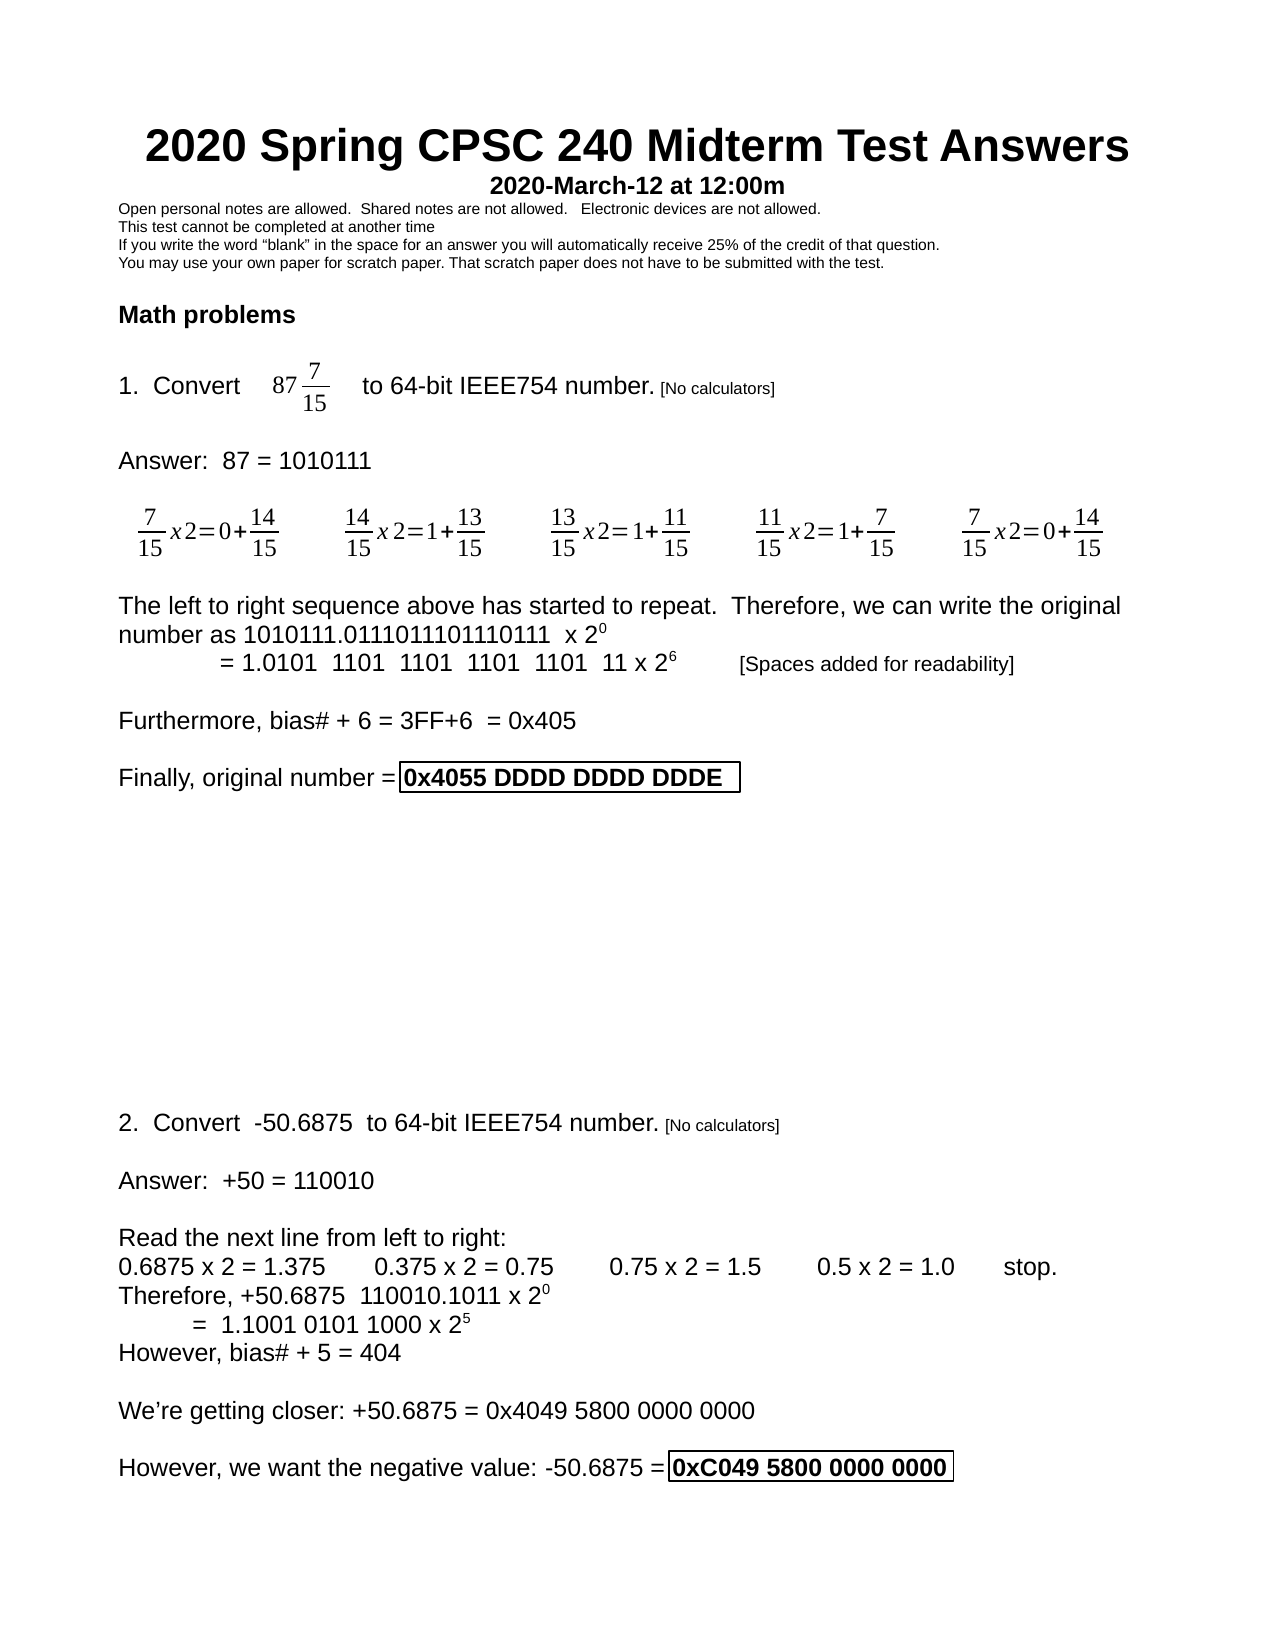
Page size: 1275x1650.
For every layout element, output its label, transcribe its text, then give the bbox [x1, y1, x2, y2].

text However, we want the negative value: -50.6875 = [118, 1453, 668, 1482]
text You may use your own paper for scratch paper. That scratch paper does not have to be submitted with the test. [118, 254, 1157, 272]
text This test cannot be completed at another time [118, 218, 1157, 236]
text 2020-March-12 at 12:00m [118, 171, 1157, 199]
text Math problems [118, 300, 1157, 329]
text The left to right sequence above has started to repeat. Therefore, we can write the original number as 1010111.0111011101110111 x 20 [118, 591, 1157, 648]
text Answer: +50 = 110010 [118, 1166, 1157, 1194]
text Finally, original number = [118, 763, 399, 792]
text Read the next line from left to right: [118, 1223, 1157, 1252]
text We’re getting closer: +50.6875 = 0x4049 5800 0000 0000 [118, 1396, 1157, 1424]
text Furthermore, bias# + 6 = 3FF+6 = 0x405 [118, 706, 1157, 734]
text 2020 Spring CPSC 240 Midterm Test Answers [118, 118, 1157, 171]
text 0xC049 5800 0000 0000 [670, 1453, 953, 1480]
text Open personal notes are allowed. Shared notes are not allowed. Electronic devices are not allowed. [118, 199, 1157, 218]
text [954, 1453, 1157, 1482]
text 0x4055 DDDD DDDD DDDE [401, 763, 739, 791]
text If you write the word “blank” in the space for an answer you will automatically receive 25% of the credit of that question. [118, 236, 1157, 254]
text [741, 763, 1157, 792]
text 2. Convert -50.6875 to 64-bit IEEE754 number. [No calculators] [118, 1108, 1157, 1137]
text 1. Convert to 64-bit IEEE754 number. [No calculators] [118, 358, 1157, 417]
text = 1.0101 1101 1101 1101 1101 11 x 26 [Spaces added for readability] [118, 648, 1157, 677]
text However, bias# + 5 = 404 [118, 1338, 1157, 1367]
text Answer: 87 = 1010111 [118, 446, 1157, 474]
text 0.6875 x 2 = 1.375 0.375 x 2 = 0.75 0.75 x 2 = 1.5 0.5 x 2 = 1.0 stop. [118, 1252, 1157, 1281]
text Therefore, +50.6875 110010.1011 x 20 [118, 1281, 1157, 1309]
text = 1.1001 0101 1000 x 25 [118, 1309, 1157, 1338]
